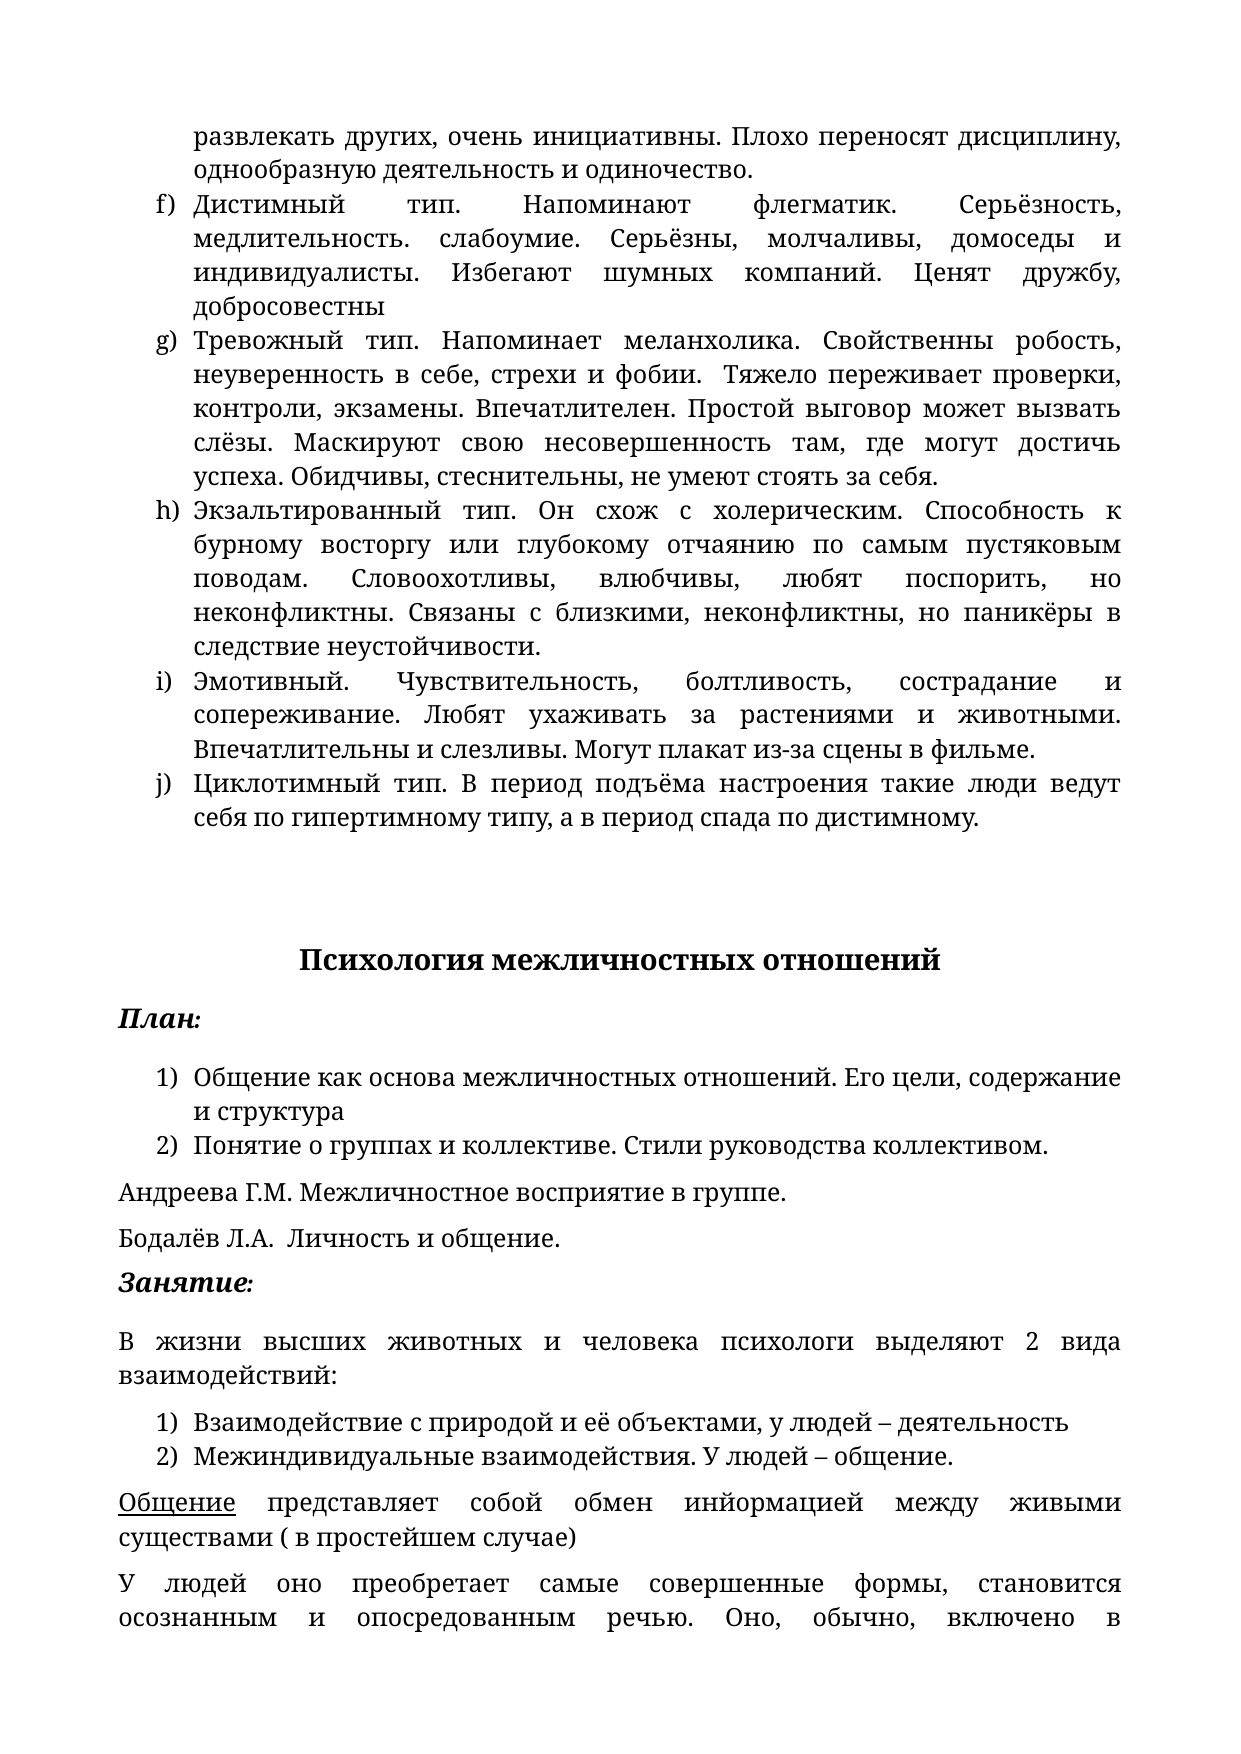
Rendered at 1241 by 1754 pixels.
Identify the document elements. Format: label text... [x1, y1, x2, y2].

subtitle План: [118, 1004, 1122, 1035]
list Тревожный тип. Напоминает меланхолика. Свойственны робость, неуверенность в себе, стрехи и фобии. Тяжело переживает проверки, контроли, экзамены. Впечатлителен. Простой выговор может вызвать слёзы. Маскируют свою несовершенность там, где могут достичь успеха. Обидчивы, стеснительны, не умеют стоять за себя. [156, 322, 1122, 493]
text В жизни высших животных и человека психологи выделяют 2 вида взаимодействий: [118, 1324, 1122, 1392]
list Экзальтированный тип. Он схож с холерическим. Способность к бурному восторгу или глубокому отчаянию по самым пустяковым поводам. Словоохотливы, влюбчивы, любят поспорить, но неконфликтны. Связаны с близкими, неконфликтны, но паникёры в следствие неустойчивости. [156, 493, 1122, 663]
list Циклотимный тип. В период подъёма настроения такие люди ведут себя по гипертимному типу, а в период спада по дистимному. [156, 765, 1122, 833]
list Понятие о группах и коллективе. Стили руководства коллективом. [156, 1128, 1122, 1162]
text Бодалёв Л.А. Личность и общение. [118, 1221, 1122, 1255]
text Андреева Г.М. Межличностное восприятие в группе. [118, 1174, 1122, 1209]
list развлекать других, очень инициативны. Плохо переносят дисциплину, однообразную деятельность и одиночество. [156, 118, 1122, 186]
subtitle Занятие: [118, 1268, 1122, 1299]
list Эмотивный. Чувствительность, болтливость, сострадание и сопереживание. Любят ухаживать за растениями и животными. Впечатлительны и слезливы. Могут плакат из-за сцены в фильме. [156, 663, 1122, 765]
subtitle Психология межличностных отношений [118, 939, 1122, 979]
list Межиндивидуальные взаимодействия. У людей – общение. [156, 1438, 1122, 1473]
list Общение как основа межличностных отношений. Его цели, содержание и структура [156, 1060, 1122, 1128]
list Взаимодействие с природой и её объектами, у людей – деятельность [156, 1404, 1122, 1438]
list Дистимный тип. Напоминают флегматик. Серьёзность, медлительность. слабоумие. Серьёзны, молчаливы, домоседы и индивидуалисты. Избегают шумных компаний. Ценят дружбу, добросовестны [156, 186, 1122, 322]
text У людей оно преобретает самые совершенные формы, становится осознанным и опосредованным речью. Оно, обычно, включено в [118, 1566, 1122, 1634]
text Общение представляет собой обмен инйормацией между живыми существами ( в простейшем случае) [118, 1485, 1122, 1553]
